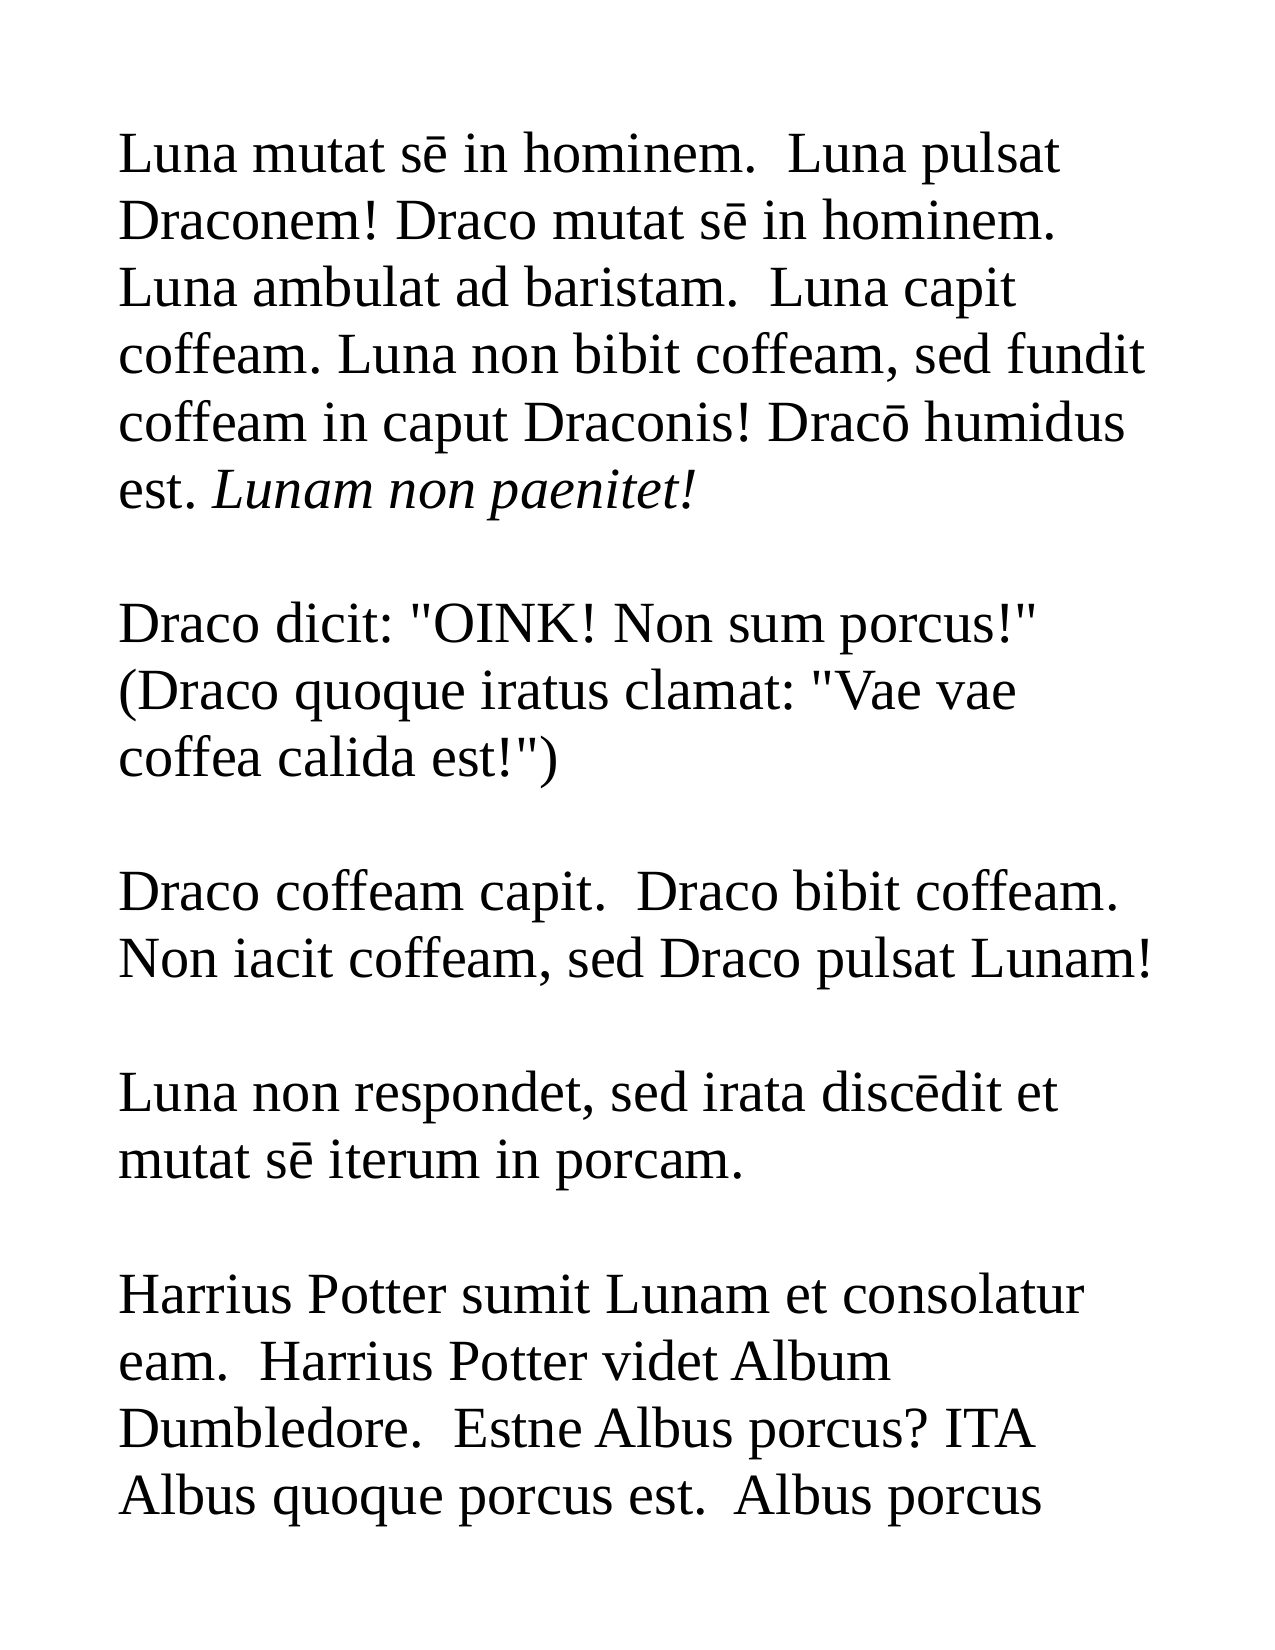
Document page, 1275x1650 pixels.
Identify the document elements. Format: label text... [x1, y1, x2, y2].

text Luna non respondet, sed irata discēdit et mutat sē iterum in porcam. [118, 1057, 1157, 1191]
text Draco coffeam capit. Draco bibit coffeam. Non iacit coffeam, sed Draco pulsat Lunam! [118, 856, 1157, 990]
text Luna mutat sē in hominem. Luna pulsat Draconem! Draco mutat sē in hominem. Luna ambulat ad baristam. Luna capit coffeam. Luna non bibit coffeam, sed fundit coffeam in caput Draconis! Dracō humidus est. Lunam non paenitet! [118, 118, 1157, 521]
text Harrius Potter sumit Lunam et consolatur eam. Harrius Potter videt Album Dumbledore. Estne Albus porcus? ITA Albus quoque porcus est. Albus porcus [118, 1258, 1157, 1527]
text Draco dicit: "OINK! Non sum porcus!" [118, 588, 1157, 655]
text (Draco quoque iratus clamat: "Vae vae coffea calida est!") [118, 655, 1157, 789]
